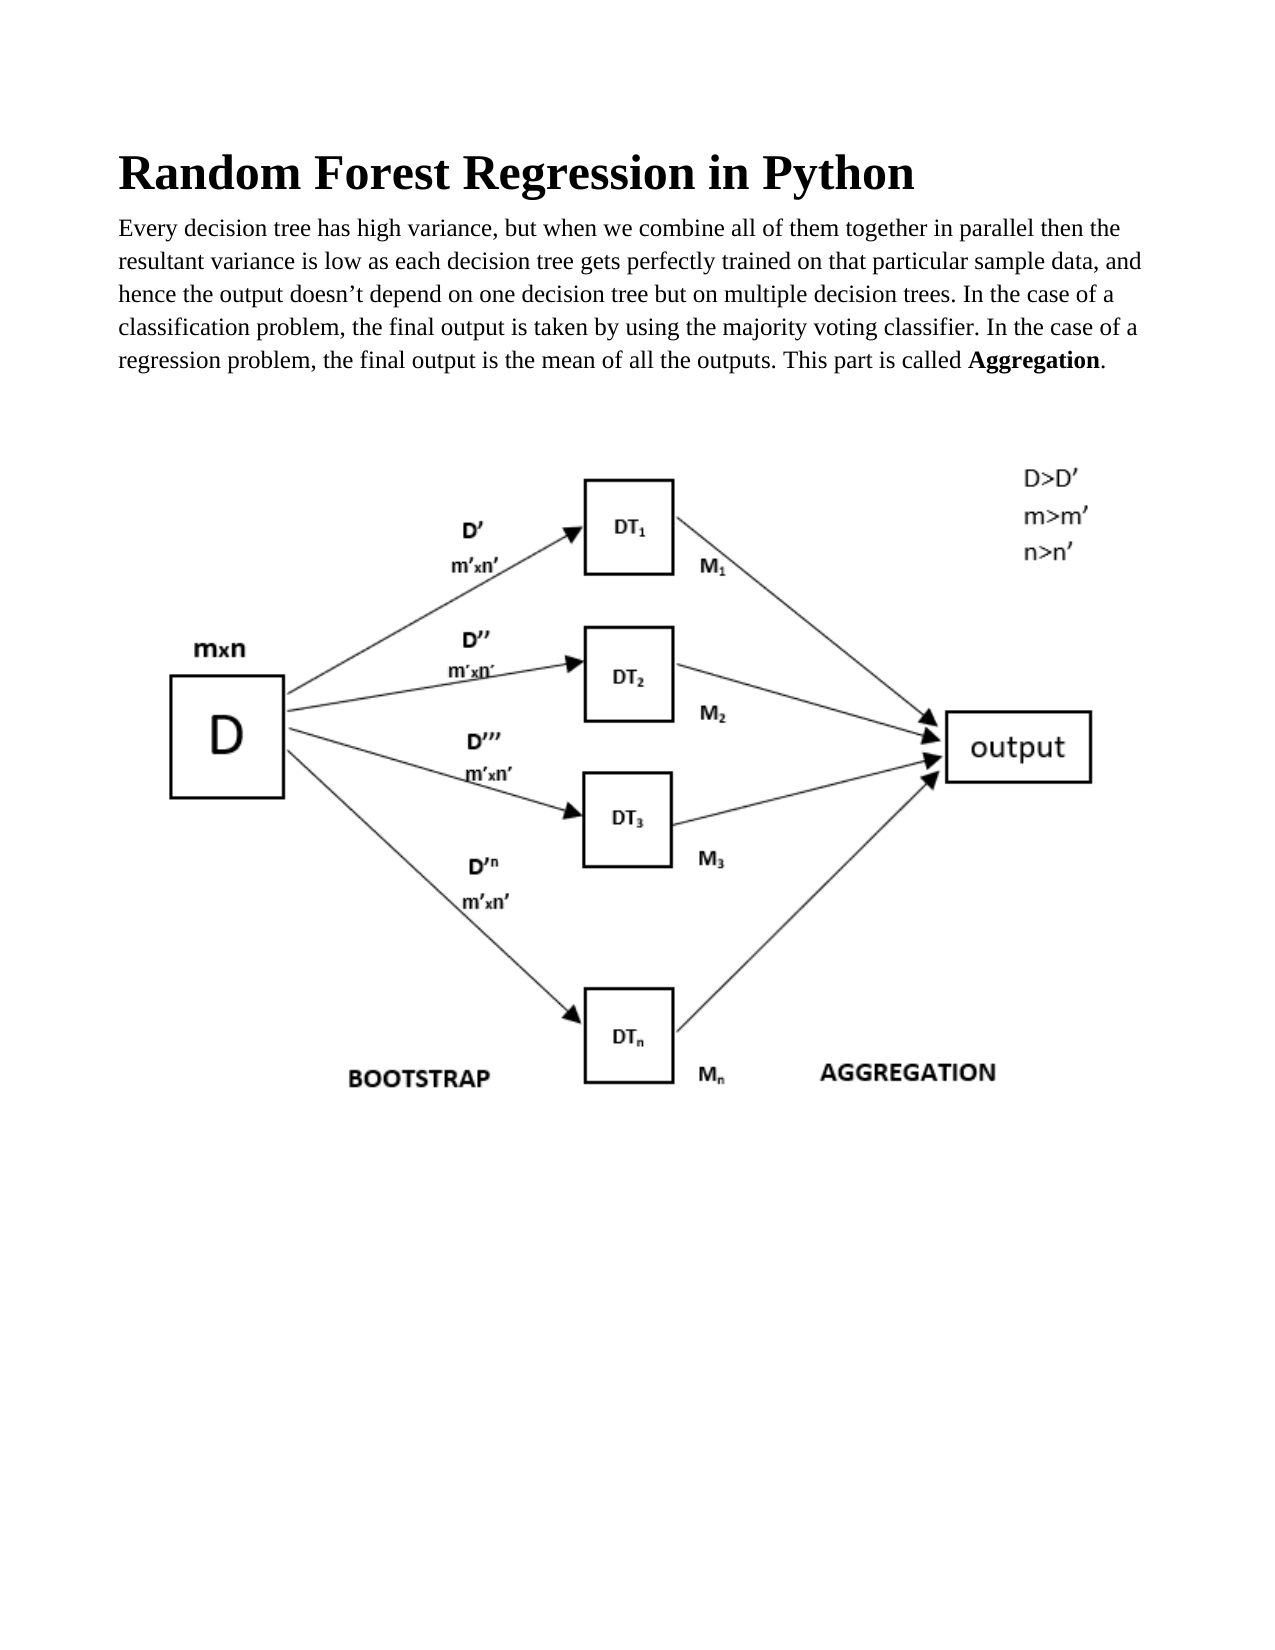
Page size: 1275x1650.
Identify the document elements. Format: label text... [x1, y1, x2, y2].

text Every decision tree has high variance, but when we combine all of them together in parallel then the resultant variance is low as each decision tree gets perfectly trained on that particular sample data, and hence the output doesn’t depend on one decision tree but on multiple decision trees. In the case of a classification problem, the final output is taken by using the majority voting classifier. In the case of a regression problem, the final output is the mean of all the outputs. This part is called Aggregation. [118, 213, 1157, 374]
picture [118, 440, 1144, 1125]
subtitle Random Forest Regression in Python [118, 143, 1157, 201]
